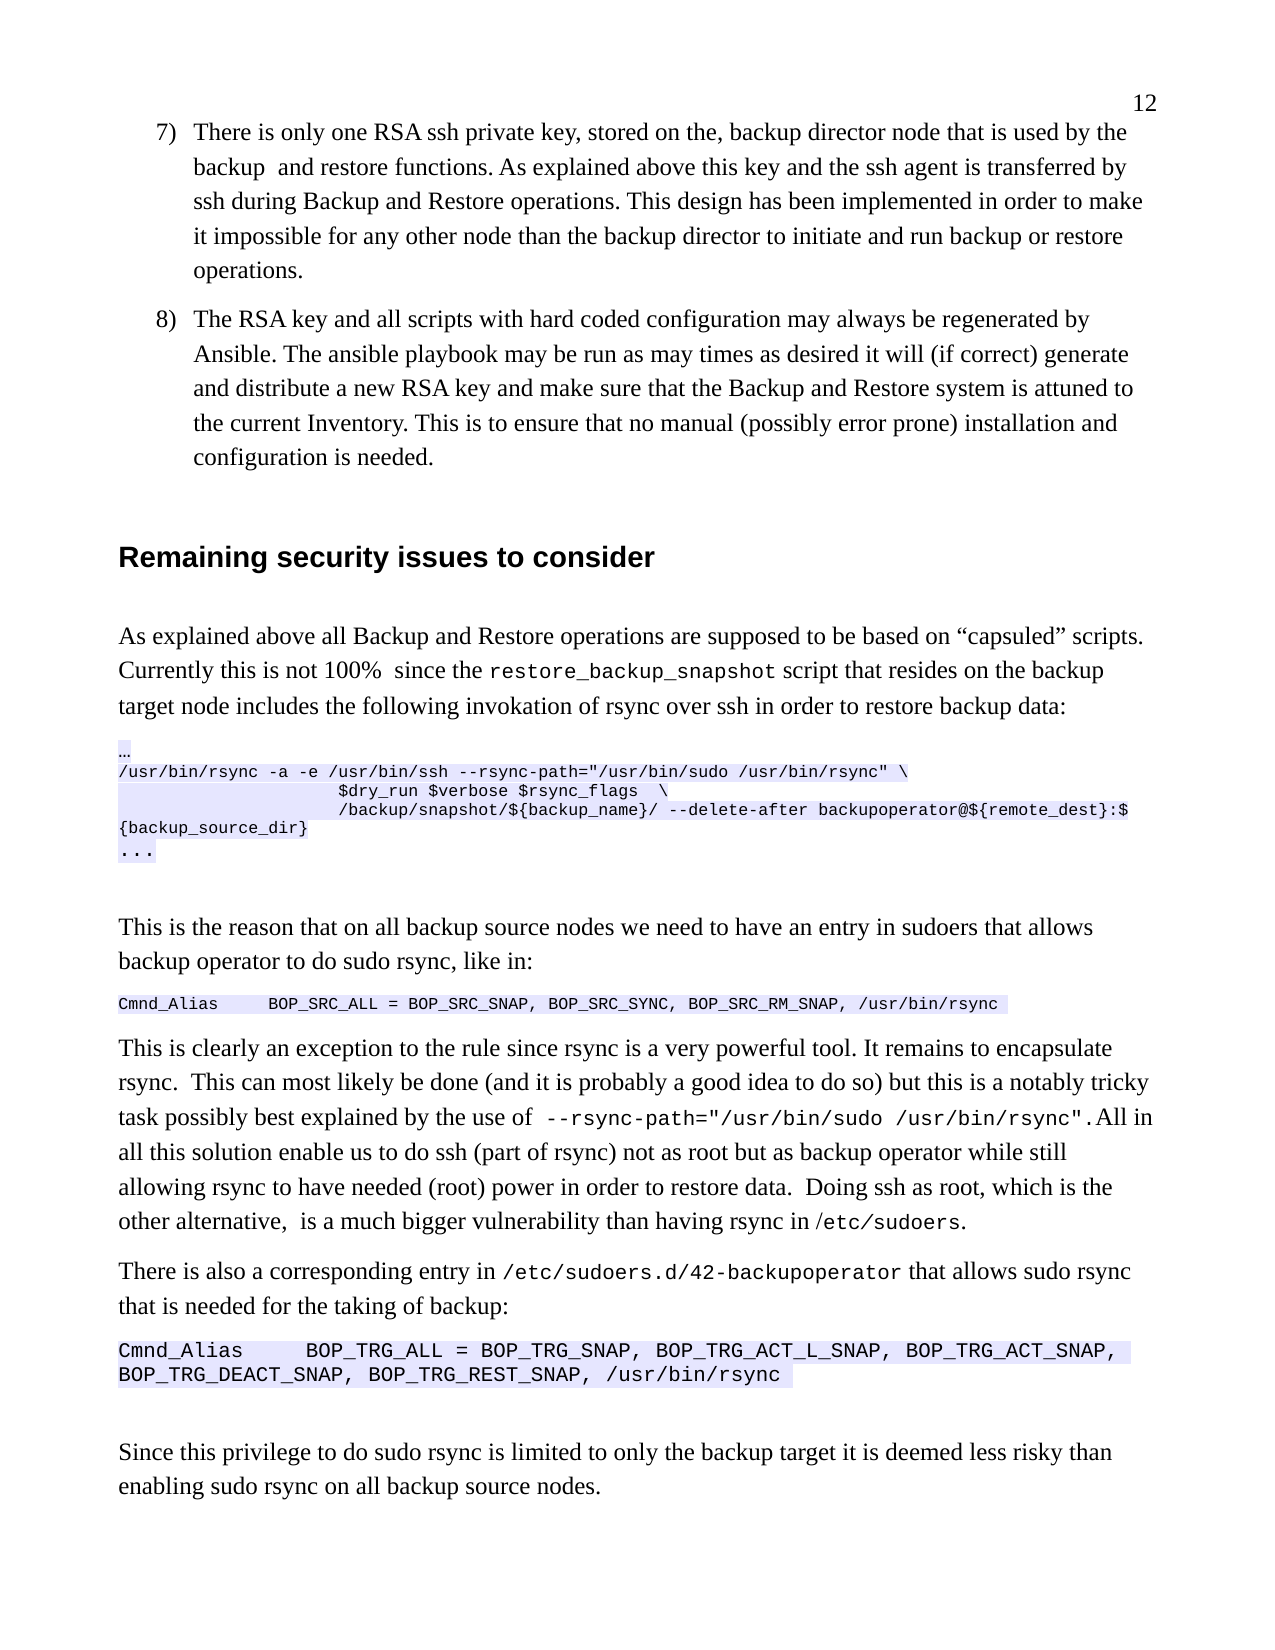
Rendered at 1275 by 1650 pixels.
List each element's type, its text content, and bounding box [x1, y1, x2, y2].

text There is also a corresponding entry in /etc/sudoers.d/42-backupoperator that allows sudo rsync that is needed for the taking of backup: [118, 1256, 1157, 1320]
text … [131, 740, 1157, 763]
list There is only one RSA ssh private key, stored on the, backup director node that is used by the backup and restore functions. As explained above this key and the ssh agent is transferred by ssh during Backup and Restore operations. This design has been implemented in order to make it impossible for any other node than the backup director to initiate and run backup or restore operations. [156, 117, 1157, 284]
text This is clearly an exception to the rule since rsync is a very powerful tool. It remains to encapsulate rsync. This can most likely be done (and it is probably a good idea to do so) but this is a notably tricky task possibly best explained by the use of --rsync-path="/usr/bin/sudo /usr/bin/rsync".All in all this solution enable us to do ssh (part of rsync) not as root but as backup operator while still allowing rsync to have needed (root) power in order to restore data. Doing ssh as root, which is the other alternative, is a much bigger vulnerability than having rsync in /etc/sudoers. [118, 1033, 1157, 1236]
text $dry_run $verbose $rsync_flags \ [118, 782, 1157, 801]
subtitle Remaining security issues to consider [118, 540, 1157, 574]
text Since this privilege to do sudo rsync is limited to only the backup target it is deemed less risky than enabling sudo rsync on all backup source nodes. [118, 1437, 1157, 1500]
text Cmnd_Alias BOP_SRC_ALL = BOP_SRC_SNAP, BOP_SRC_SYNC, BOP_SRC_RM_SNAP, /usr/bin/rsync [1008, 995, 1157, 1014]
text Cmnd_Alias BOP_TRG_ALL = BOP_TRG_SNAP, BOP_TRG_ACT_L_SNAP, BOP_TRG_ACT_SNAP, BOP_TRG_DEACT_SNAP, BOP_TRG_REST_SNAP, /usr/bin/rsync [793, 1341, 1157, 1388]
text /backup/snapshot/${backup_name}/ --delete-after backupoperator@${remote_dest}:${backup_source_dir} [308, 801, 1157, 839]
text ... [156, 839, 1157, 863]
text As explained above all Backup and Restore operations are supposed to be based on “capsuled” scripts. Currently this is not 100% since the restore_backup_snapshot script that resides on the backup target node includes the following invokation of rsync over ssh in order to restore backup data: [118, 587, 1157, 719]
text This is the reason that on all backup source nodes we need to have an entry in sudoers that allows backup operator to do sudo rsync, like in: [118, 912, 1157, 975]
list The RSA key and all scripts with hard coded configuration may always be regenerated by Ansible. The ansible playbook may be run as may times as desired it will (if correct) generate and distribute a new RSA key and make sure that the Backup and Restore system is attuned to the current Inventory. This is to ensure that no manual (possibly error prone) installation and configuration is needed. [156, 304, 1157, 505]
text /usr/bin/rsync -a -e /usr/bin/ssh --rsync-path="/usr/bin/sudo /usr/bin/rsync" \ [118, 763, 1157, 782]
